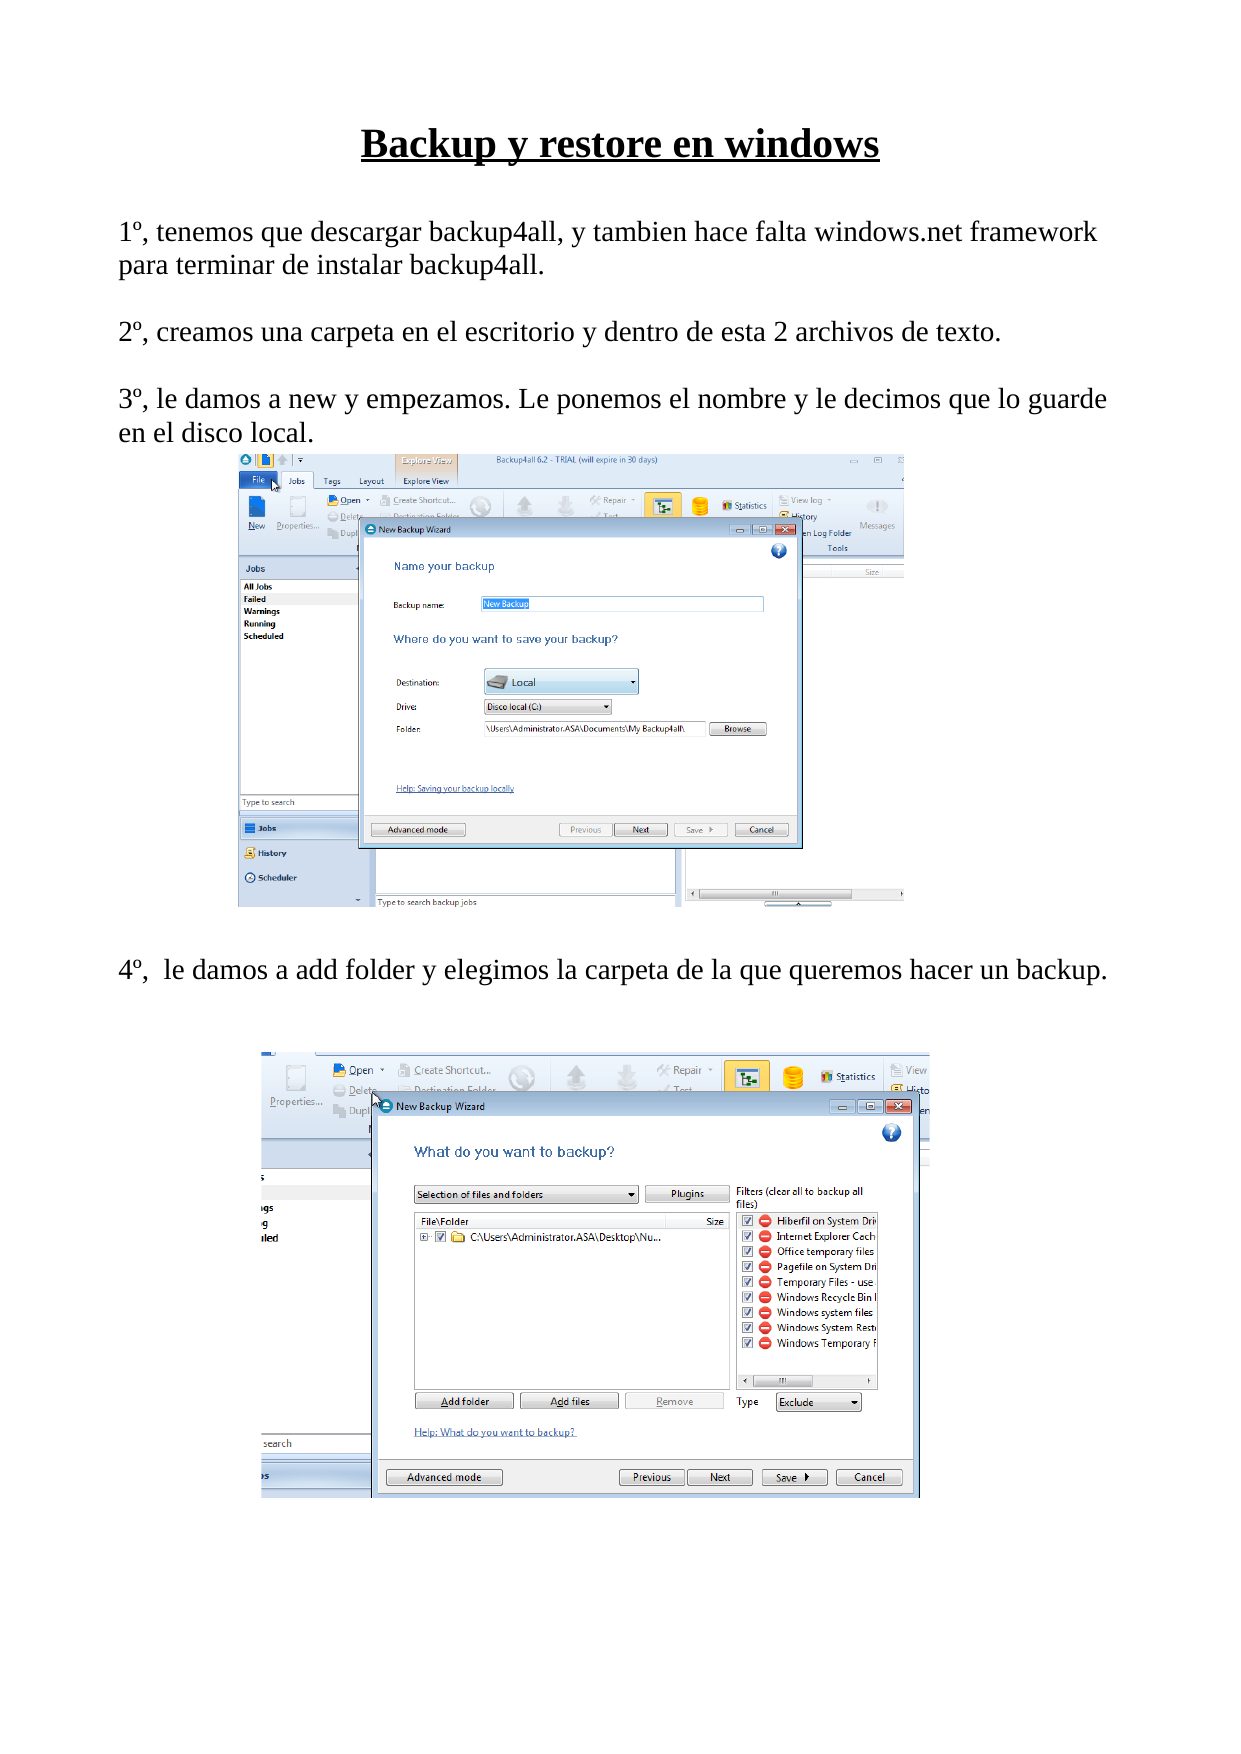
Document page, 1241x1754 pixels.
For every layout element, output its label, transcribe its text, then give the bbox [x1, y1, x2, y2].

picture [238, 454, 904, 907]
text 4º, le damos a add folder y elegimos la carpeta de la que queremos hacer un backup. [118, 952, 1122, 985]
picture [261, 1052, 930, 1498]
text 1º, tenemos que descargar backup4all, y tambien hace falta windows.net framework para terminar de instalar backup4all. [118, 214, 1122, 281]
text 3º, le damos a new y empezamos. Le ponemos el nombre y le decimos que lo guarde en el disco local. [118, 382, 1122, 449]
text Backup y restore en windows [118, 118, 1122, 166]
text 2º, creamos una carpeta en el escritorio y dentro de esta 2 archivos de texto. [118, 314, 1122, 348]
